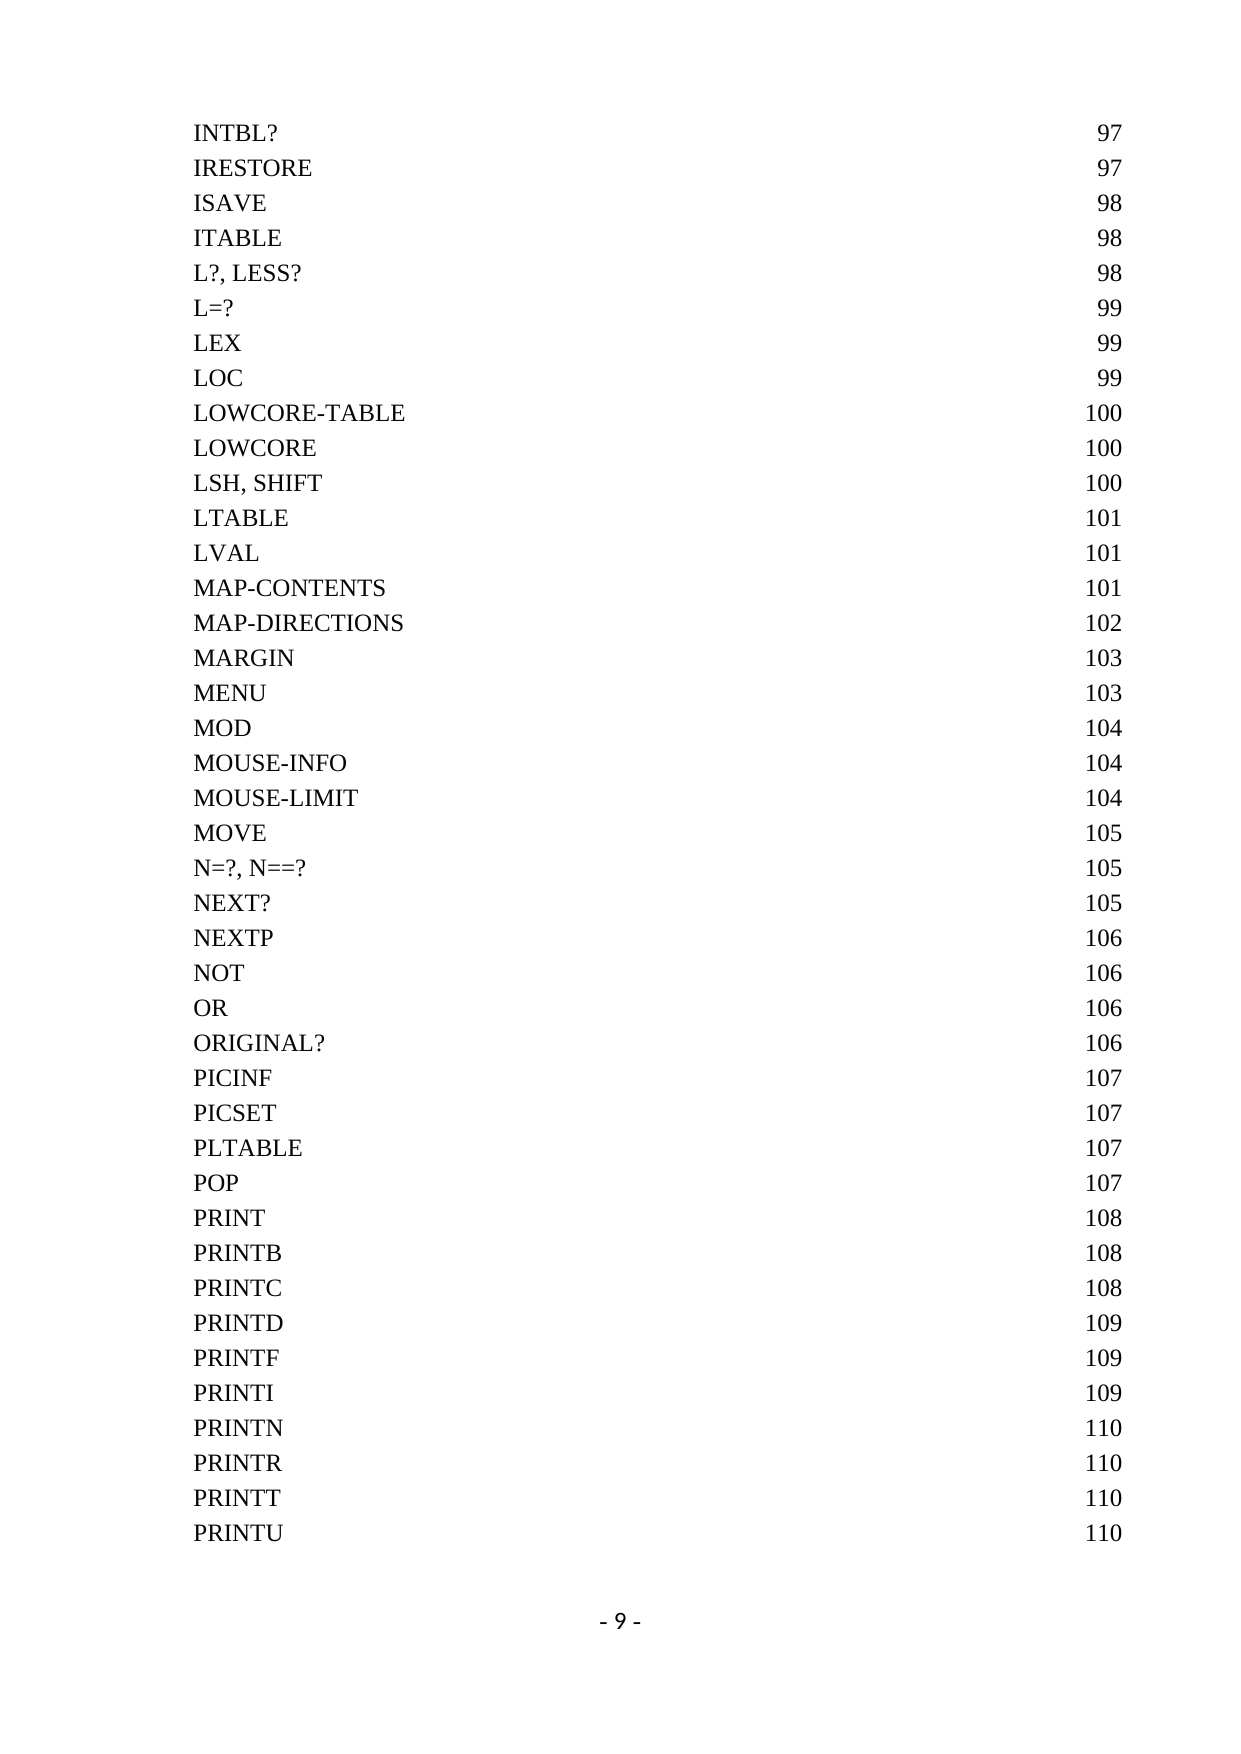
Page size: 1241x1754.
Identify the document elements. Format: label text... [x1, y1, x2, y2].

text MOD 104 [193, 713, 1122, 742]
text LTABLE 101 [193, 503, 1122, 532]
text MAP-DIRECTIONS 102 [193, 608, 1122, 637]
text OR 106 [193, 993, 1122, 1022]
text LSH, SHIFT 100 [193, 468, 1122, 497]
text PRINTI 109 [193, 1378, 1122, 1407]
text PRINTD 109 [193, 1308, 1122, 1337]
text L=? 99 [193, 293, 1122, 322]
text LOC 99 [193, 363, 1122, 392]
text NEXTP 106 [193, 923, 1122, 952]
text POP 107 [193, 1168, 1122, 1197]
text ISAVE 98 [193, 188, 1122, 217]
text NEXT? 105 [193, 888, 1122, 917]
text PRINTT 110 [193, 1483, 1122, 1512]
text LEX 99 [193, 328, 1122, 357]
text N=?, N==? 105 [193, 853, 1122, 882]
text IRESTORE 97 [193, 153, 1122, 182]
text LVAL 101 [193, 538, 1122, 567]
text PRINT 108 [193, 1203, 1122, 1232]
text PRINTC 108 [193, 1273, 1122, 1302]
text MENU 103 [193, 678, 1122, 707]
text L?, LESS? 98 [193, 258, 1122, 287]
text PRINTF 109 [193, 1343, 1122, 1372]
text PRINTB 108 [193, 1238, 1122, 1267]
text LOWCORE-TABLE 100 [193, 398, 1122, 427]
text PICSET 107 [193, 1098, 1122, 1127]
text ORIGINAL? 106 [193, 1028, 1122, 1057]
text PRINTU 110 [193, 1518, 1122, 1547]
text PRINTN 110 [193, 1413, 1122, 1442]
text INTBL? 97 [193, 118, 1122, 147]
text PLTABLE 107 [193, 1133, 1122, 1162]
text PICINF 107 [193, 1063, 1122, 1092]
text ITABLE 98 [193, 223, 1122, 252]
text MOUSE-LIMIT 104 [193, 783, 1122, 812]
text MAP-CONTENTS 101 [193, 573, 1122, 602]
text MARGIN 103 [193, 643, 1122, 672]
text MOVE 105 [193, 818, 1122, 847]
text NOT 106 [193, 958, 1122, 987]
text LOWCORE 100 [193, 433, 1122, 462]
text PRINTR 110 [193, 1448, 1122, 1477]
text MOUSE-INFO 104 [193, 748, 1122, 777]
